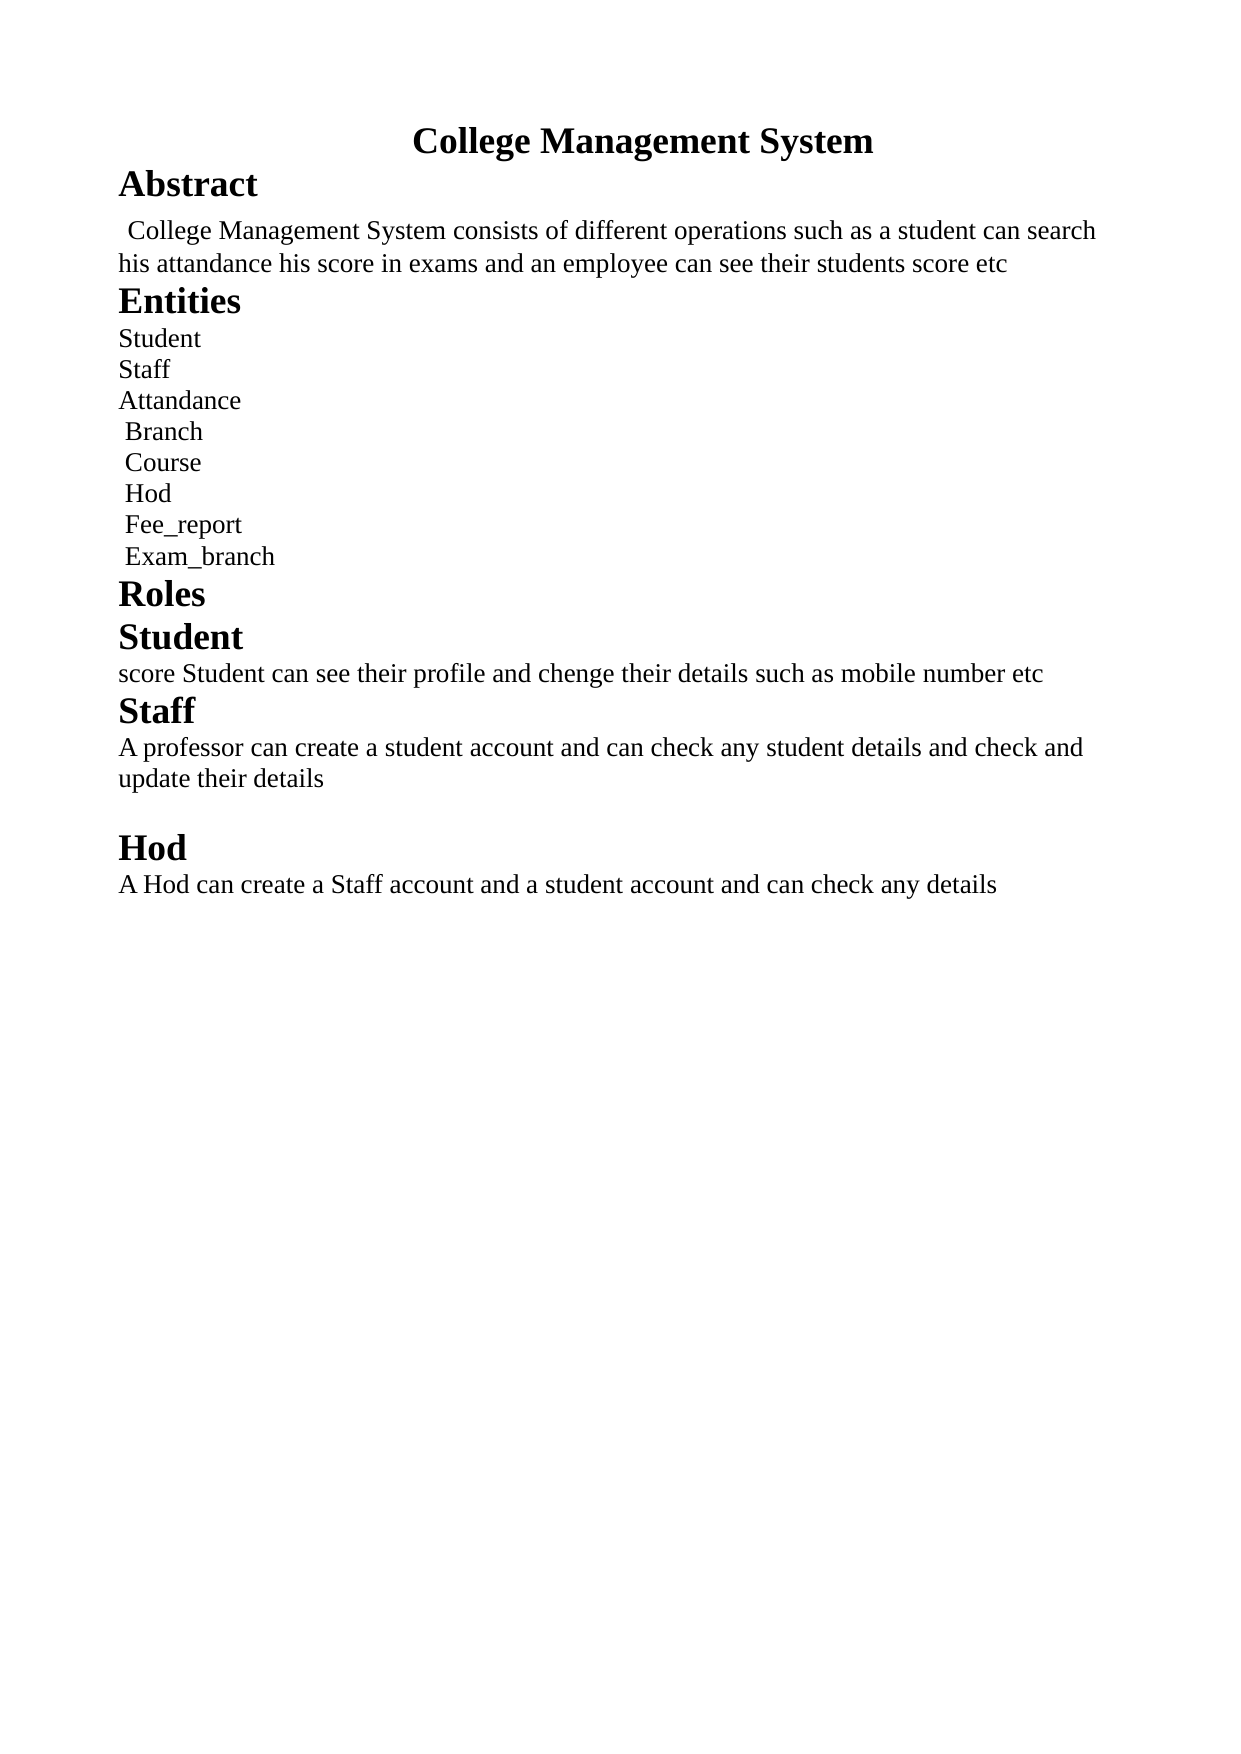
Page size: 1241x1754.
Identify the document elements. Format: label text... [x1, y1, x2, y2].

text Hod [118, 477, 1122, 509]
text Exam_branch [118, 540, 1122, 571]
text A Hod can create a Staff account and a student account and can check any details [118, 868, 1122, 899]
text College Management System consists of different operations such as a student can search his attandance his score in exams and an employee can see their students score etc [118, 204, 1122, 279]
text Roles [118, 571, 1122, 614]
text Abstract [118, 161, 1122, 204]
text College Management System [118, 118, 1122, 161]
text Branch [118, 415, 1122, 446]
text Entities [118, 279, 1122, 322]
text Course [118, 446, 1122, 477]
text A professor can create a student account and can check any student details and check and update their details [118, 731, 1122, 794]
text Student [118, 322, 1122, 353]
text Attandance [118, 384, 1122, 415]
text Hod [118, 825, 1122, 868]
text score Student can see their profile and chenge their details such as mobile number etc Staff [118, 657, 1122, 731]
text Fee_report [118, 509, 1122, 540]
text Student [118, 614, 1122, 657]
text Staff [118, 353, 1122, 384]
